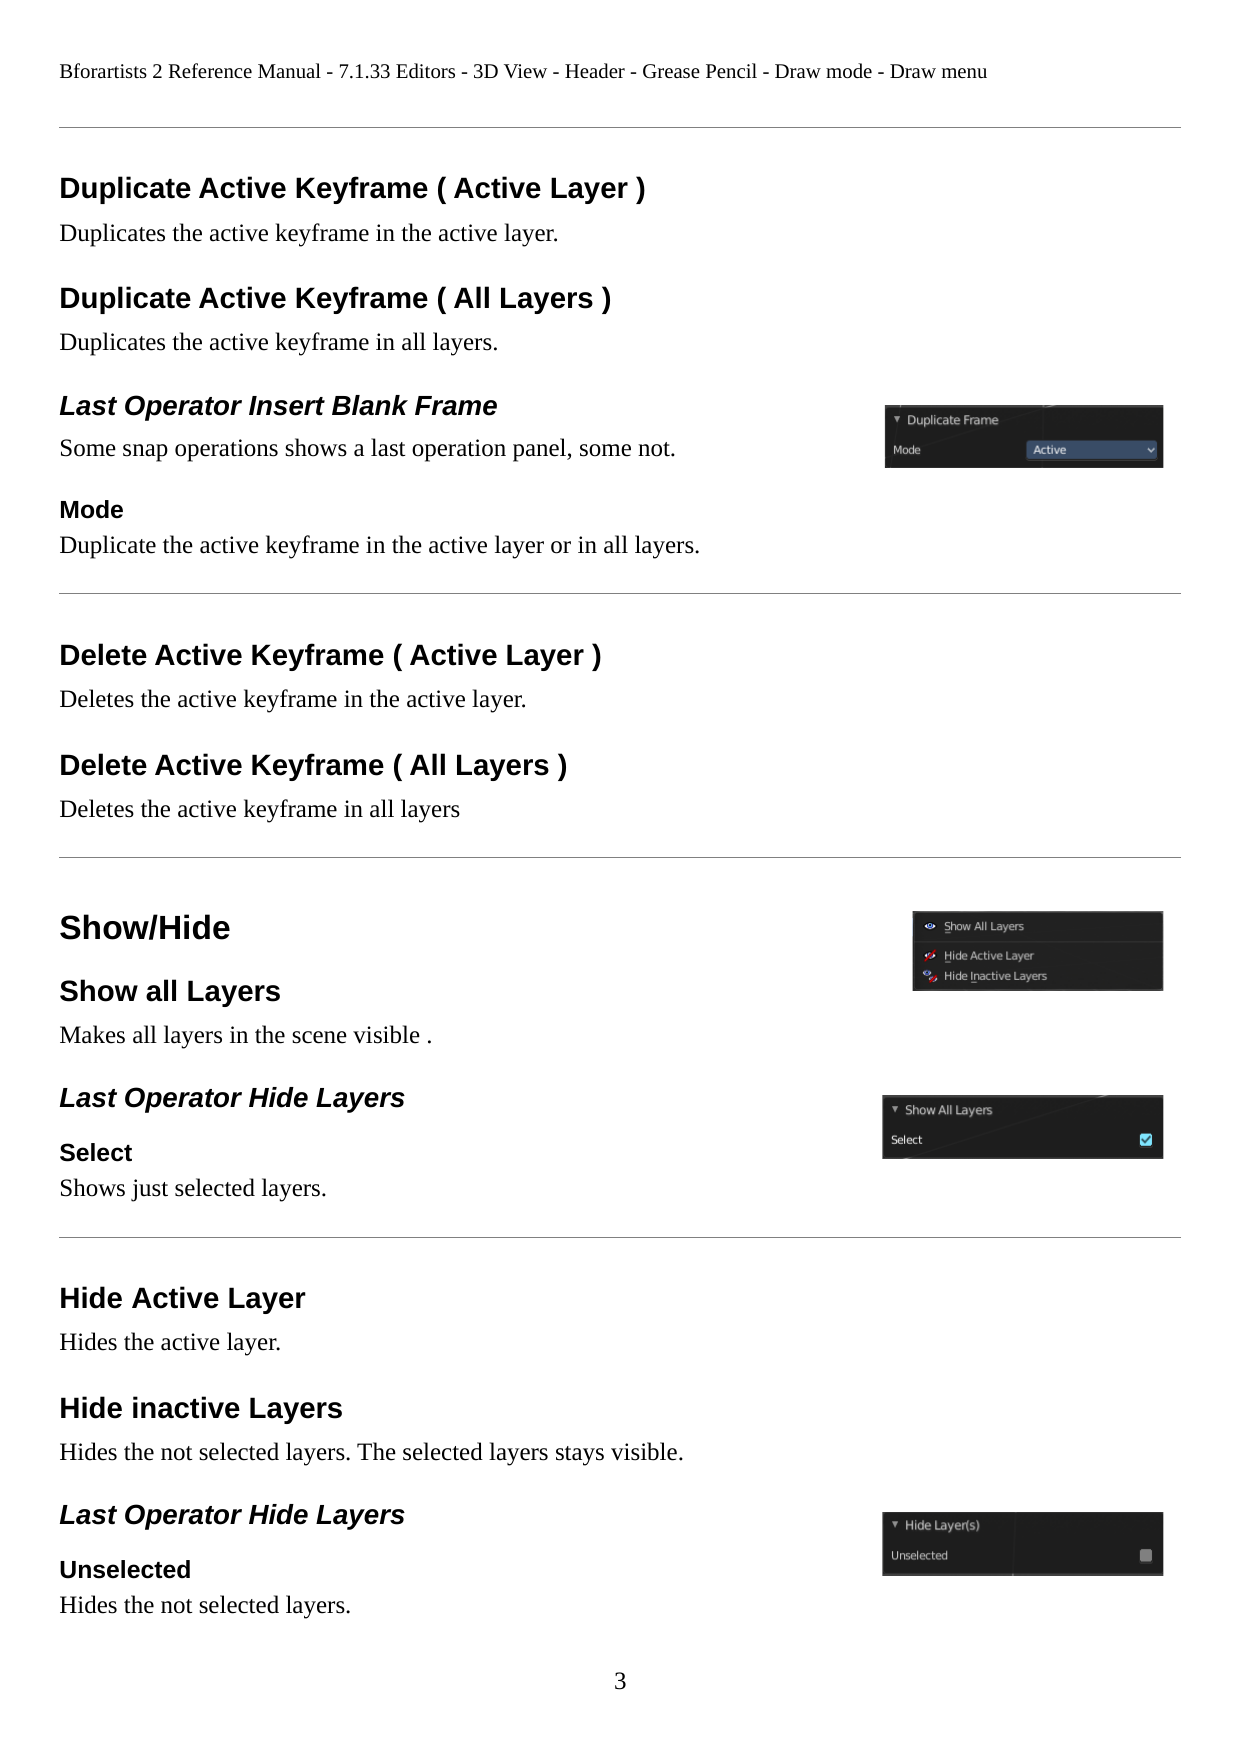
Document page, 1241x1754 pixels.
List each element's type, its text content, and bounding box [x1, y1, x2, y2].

subtitle Hide inactive Layers [59, 1391, 1181, 1424]
subtitle Duplicate Active Keyframe ( Active Layer ) [59, 171, 1181, 205]
subtitle Last Operator Insert Blank Frame [59, 389, 1181, 421]
picture [882, 1512, 1164, 1576]
subtitle Unselected [59, 1555, 1181, 1584]
text Duplicates the active keyframe in the active layer. [59, 218, 1181, 246]
text Duplicate the active keyframe in the active layer or in all layers. [59, 530, 1181, 558]
text Shows just selected layers. [59, 1173, 1181, 1202]
picture [882, 1095, 1164, 1159]
text Deletes the active keyframe in all layers [59, 794, 1181, 822]
picture [884, 405, 1164, 468]
subtitle Delete Active Keyframe ( All Layers ) [59, 747, 1181, 781]
subtitle Last Operator Hide Layers [59, 1498, 1181, 1530]
subtitle Show all Layers [59, 973, 1181, 1007]
subtitle Hide Active Layer [59, 1281, 1181, 1314]
subtitle Delete Active Keyframe ( Active Layer ) [59, 638, 1181, 671]
picture [912, 911, 1164, 991]
text Hides the not selected layers. The selected layers stays visible. [59, 1437, 1181, 1466]
subtitle Last Operator Hide Layers [59, 1081, 1181, 1113]
text Some snap operations shows a last operation panel, some not. [59, 433, 884, 462]
text Hides the not selected layers. [59, 1590, 1181, 1619]
subtitle Duplicate Active Keyframe ( All Layers ) [59, 281, 1181, 315]
subtitle Show/Hide [59, 908, 1181, 946]
text Hides the active layer. [59, 1327, 1181, 1356]
text Makes all layers in the scene visible . [59, 1020, 1181, 1048]
subtitle Select [59, 1138, 1181, 1167]
text Deletes the active keyframe in the active layer. [59, 684, 1181, 713]
subtitle Mode [59, 495, 1181, 523]
text Duplicates the active keyframe in all layers. [59, 327, 1181, 356]
